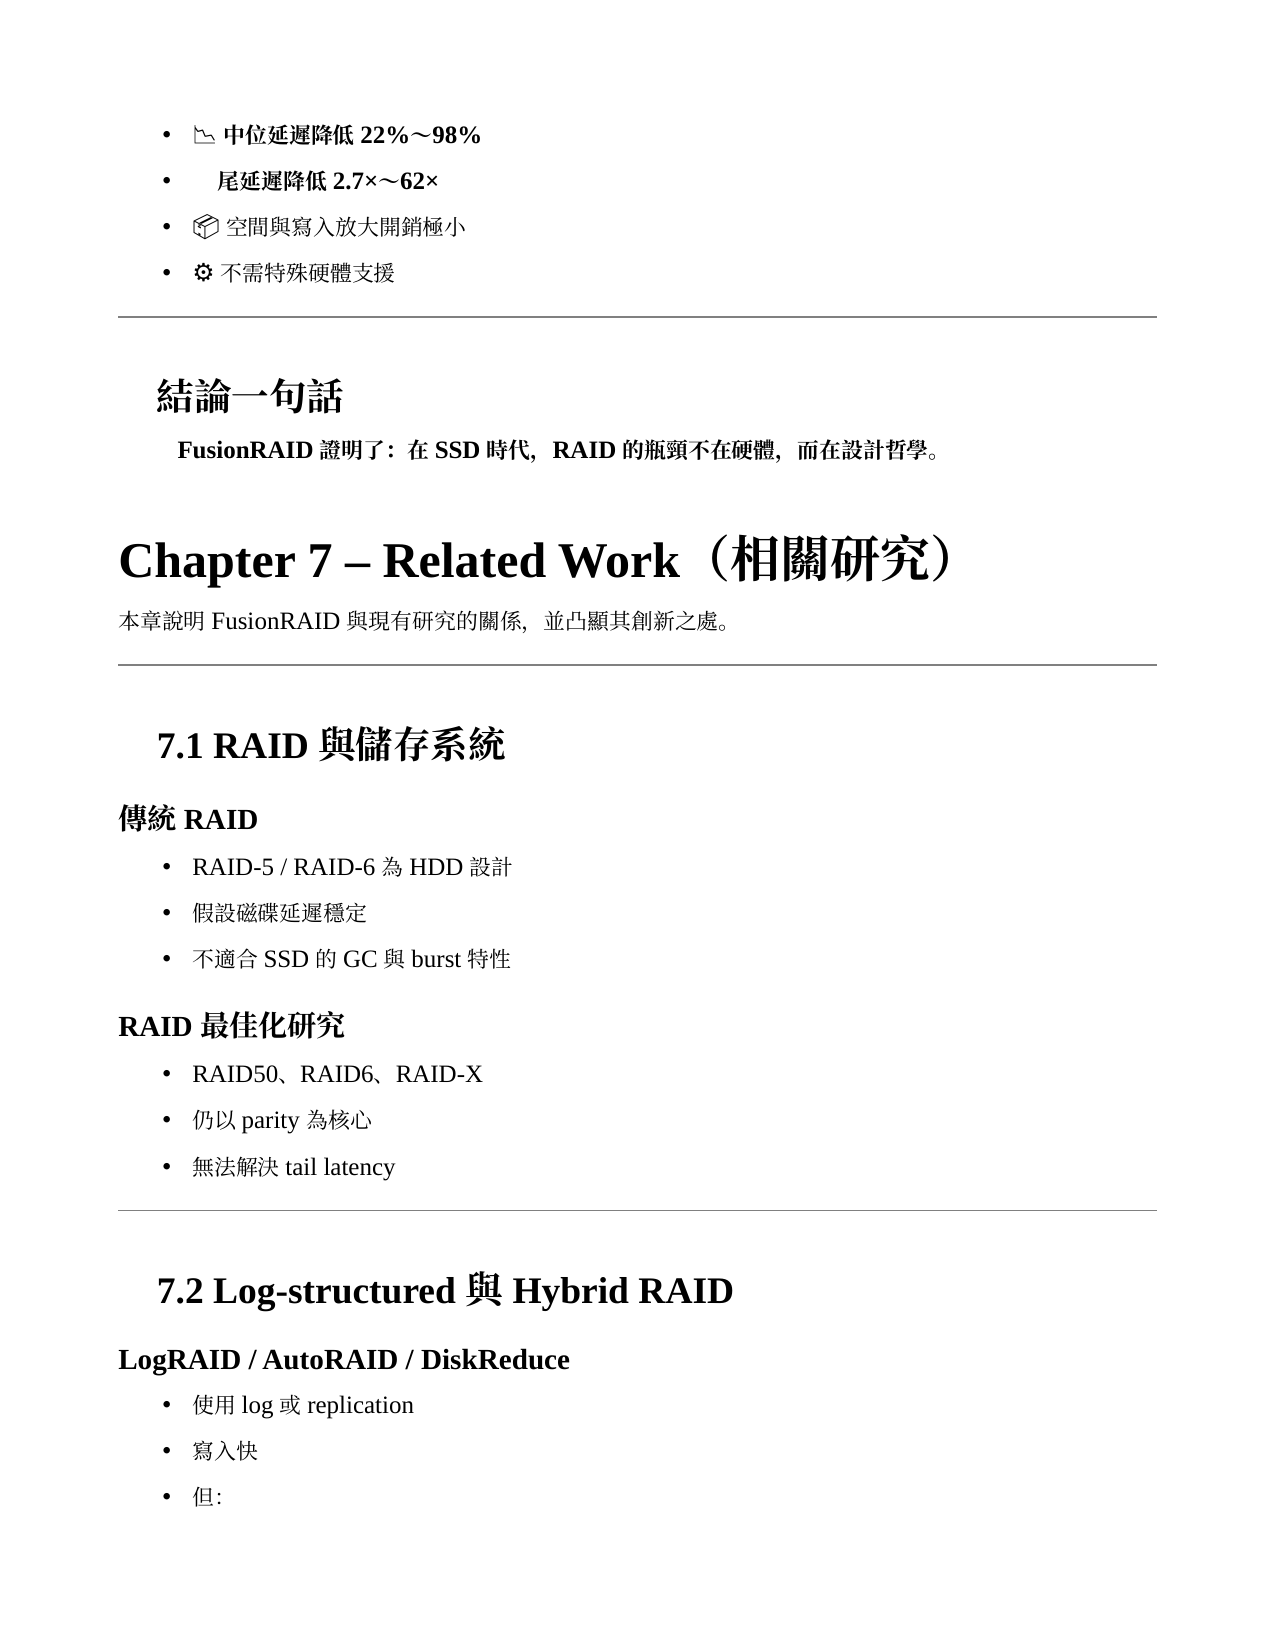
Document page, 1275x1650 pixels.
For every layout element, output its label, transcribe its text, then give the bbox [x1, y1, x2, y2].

list 📉 中位延遲降低 22%～98% [162, 118, 1157, 149]
list 無法解決 tail latency [162, 1150, 1157, 1181]
subtitle 🔹 7.1 RAID 與儲存系統 [118, 715, 1157, 769]
subtitle 🔹 7.2 Log-structured 與 Hybrid RAID [118, 1261, 1157, 1315]
list 但： [162, 1480, 1157, 1511]
list 📦 空間與寫入放大開銷極小 [162, 210, 1157, 242]
list 仍以 parity 為核心 [162, 1104, 1157, 1135]
subtitle 傳統 RAID [118, 796, 1157, 838]
list ⚙ 不需特殊硬體支援 [162, 256, 1157, 288]
subtitle 🎯 結論一句話 [118, 367, 1157, 421]
text FusionRAID 證明了：在 SSD 時代，RAID 的瓶頸不在硬體，而在設計哲學。 [177, 434, 1098, 465]
list 寫入快 [162, 1434, 1157, 1465]
list 使用 log 或 replication [162, 1388, 1157, 1419]
subtitle Chapter 7 – Related Work（相關研究） [118, 520, 1157, 592]
list RAID50、RAID6、RAID-X [162, 1058, 1157, 1089]
text 本章說明 FusionRAID 與現有研究的關係，並凸顯其創新之處。 [118, 604, 1157, 636]
list 🚀 尾延遲降低 2.7×～62× [162, 164, 1157, 196]
subtitle RAID 最佳化研究 [118, 1003, 1157, 1045]
list 不適合 SSD 的 GC 與 burst 特性 [162, 943, 1157, 974]
list 假設磁碟延遲穩定 [162, 897, 1157, 928]
subtitle LogRAID / AutoRAID / DiskReduce [118, 1342, 1157, 1375]
list RAID-5 / RAID-6 為 HDD 設計 [162, 851, 1157, 882]
